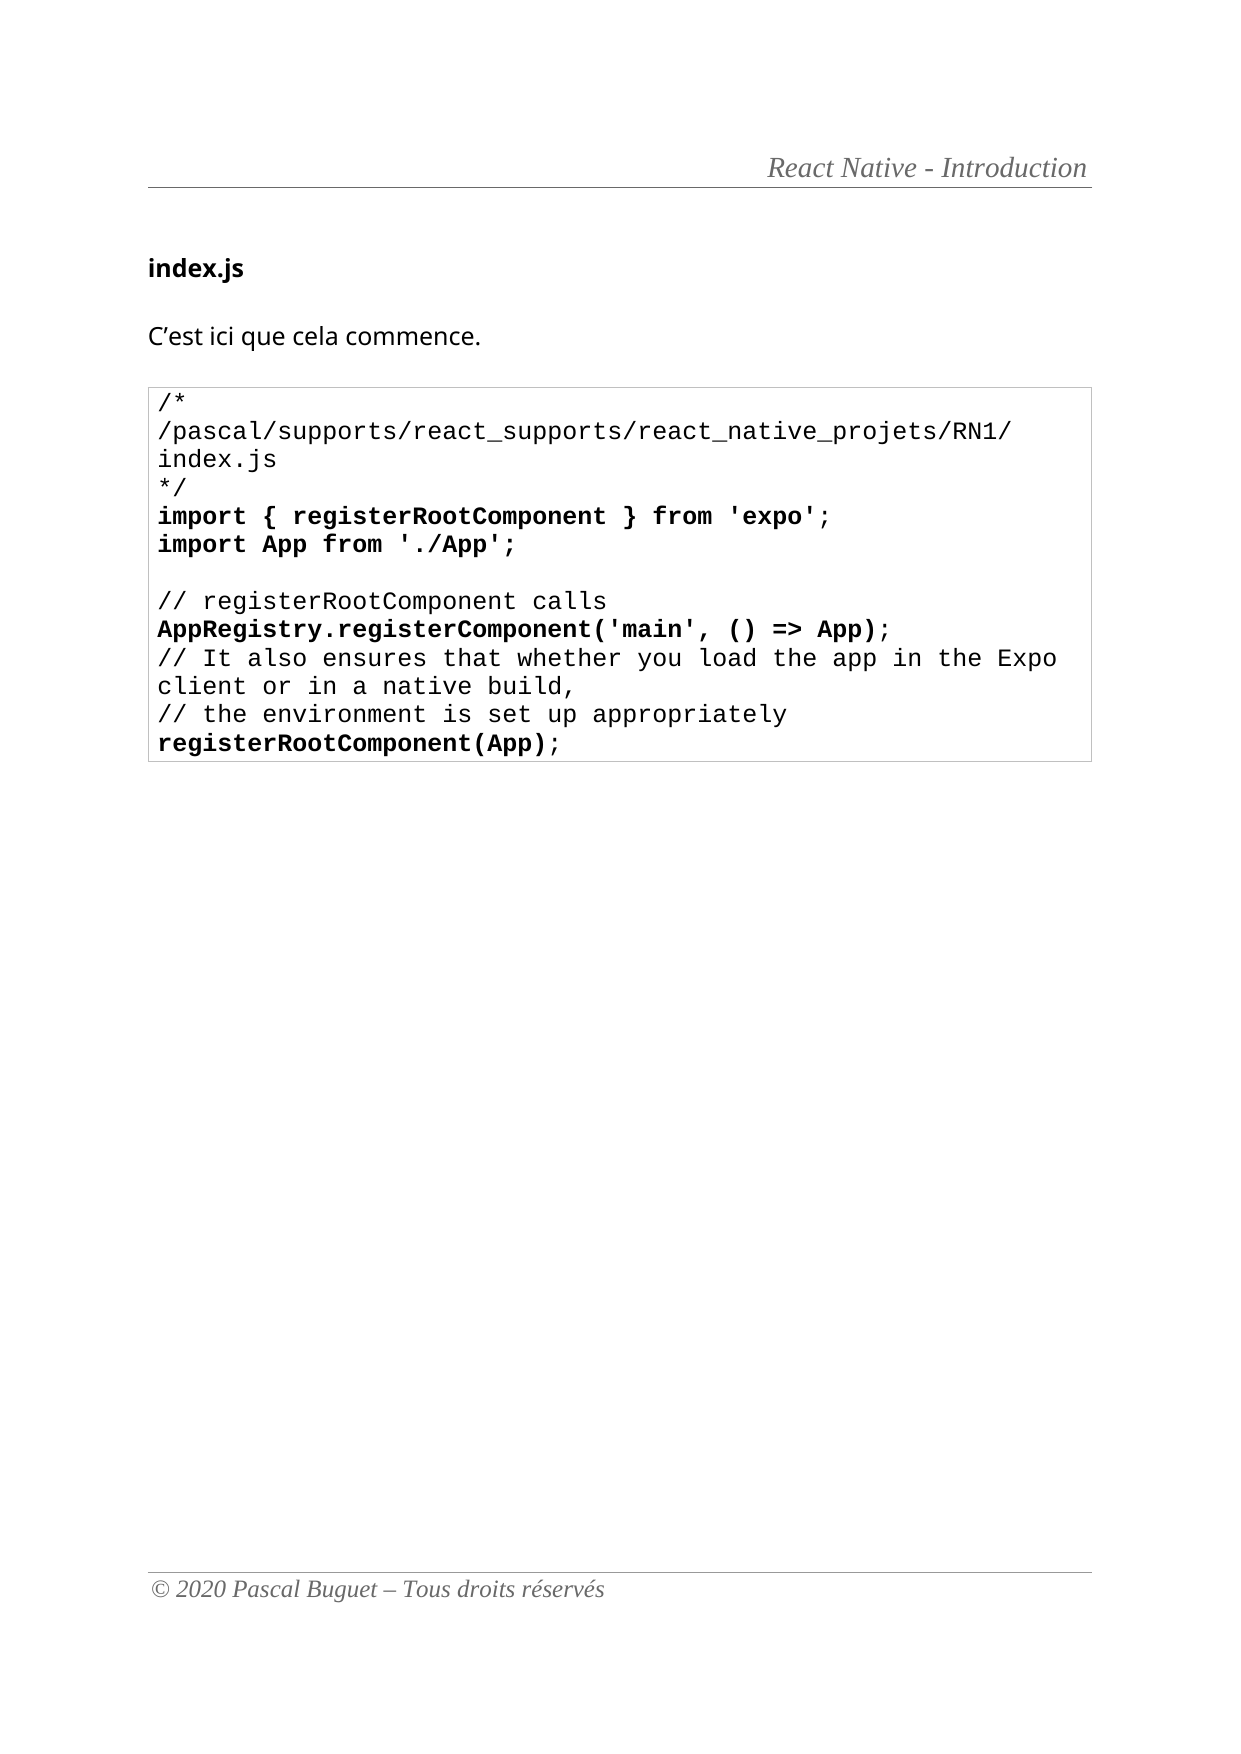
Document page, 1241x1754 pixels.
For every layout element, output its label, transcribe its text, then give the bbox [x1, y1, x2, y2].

text index.js [148, 251, 1092, 285]
text /pascal/supports/react_supports/react_native_projets/RN1/index.js [149, 415, 1091, 472]
text // registerRootComponent calls AppRegistry.registerComponent('main', () => App); // It also ensures that whether you load the app in the Expo client or in a native build, // the environment is set up appropriately registerRootComponent(App); [149, 585, 1091, 761]
text C’est ici que cela commence. [148, 319, 1092, 353]
text /* [149, 388, 1091, 415]
text import { registerRootComponent } from 'expo'; import App from './App'; [149, 500, 1091, 585]
text */ [149, 472, 1091, 500]
